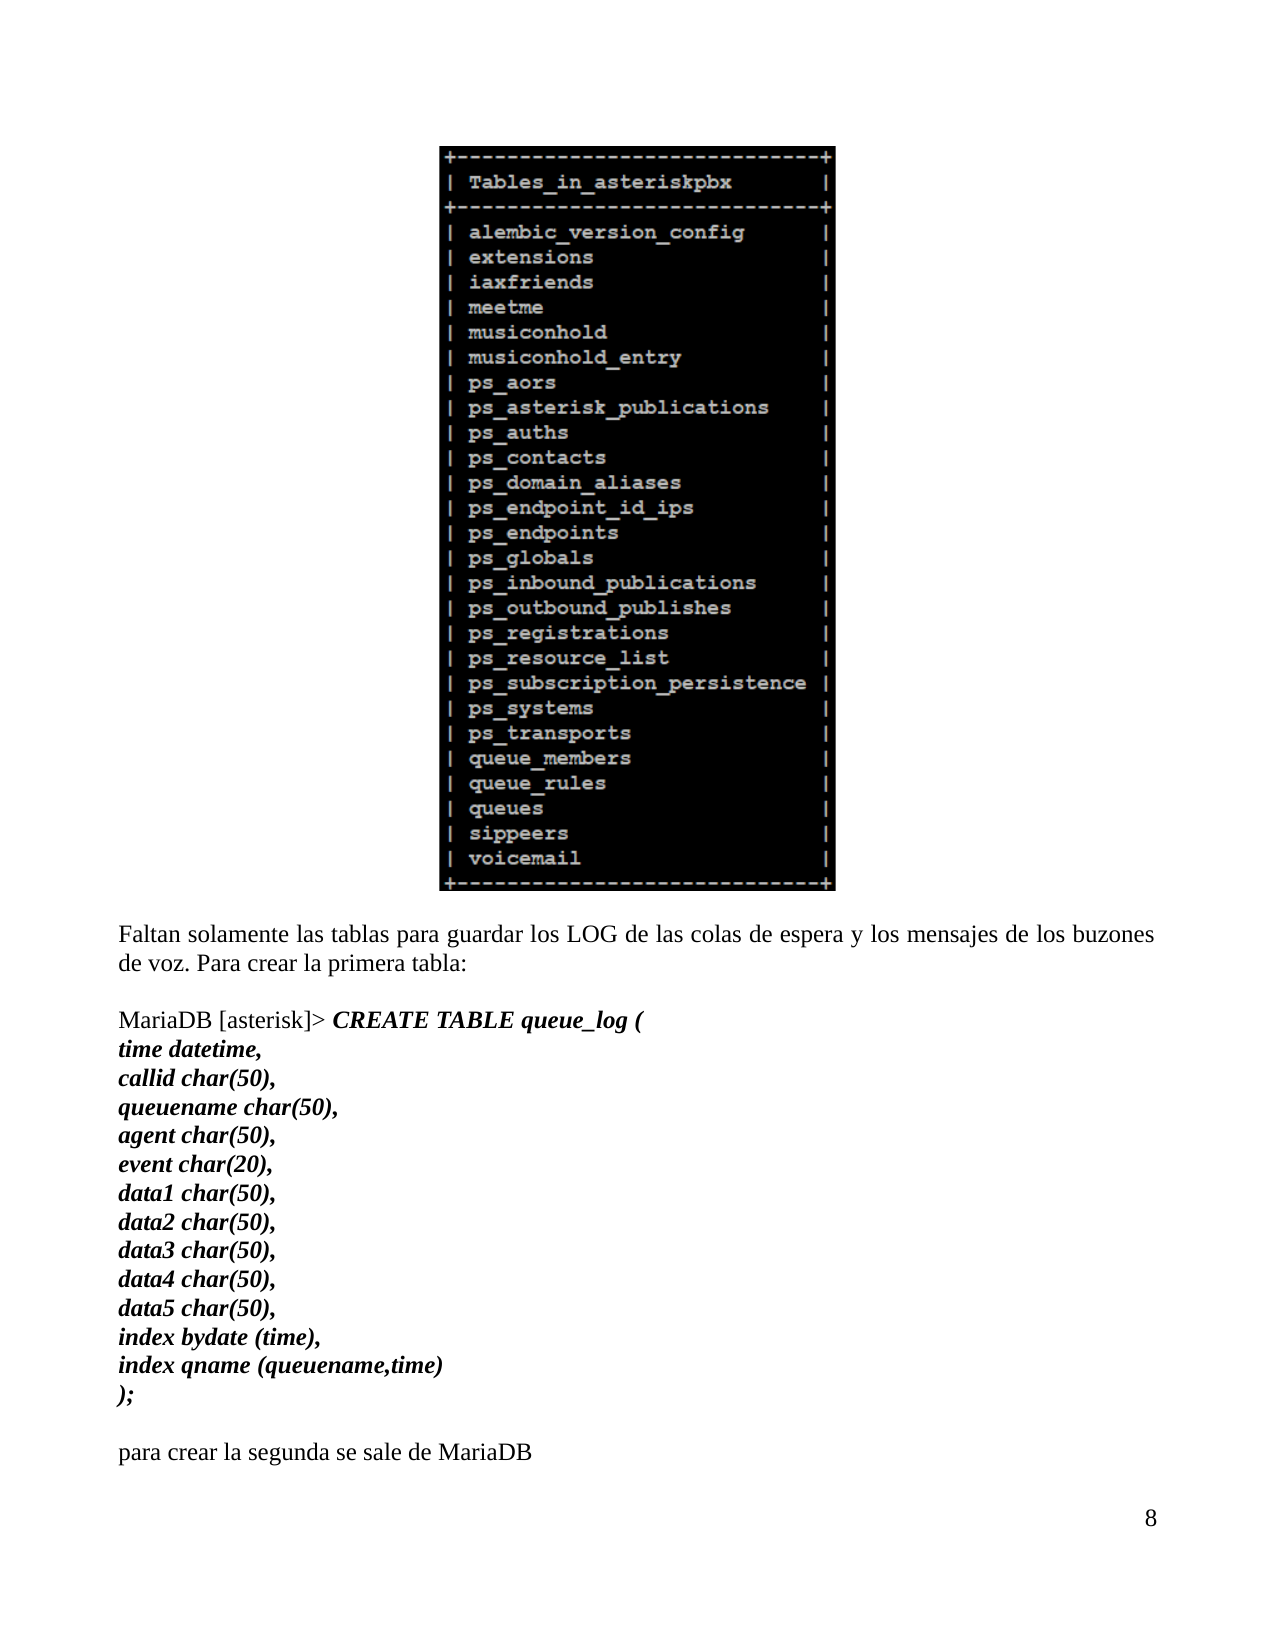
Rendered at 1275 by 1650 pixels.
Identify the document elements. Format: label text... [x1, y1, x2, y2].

text data3 char(50), [118, 1236, 1157, 1264]
text time datetime, [118, 1034, 1157, 1063]
text Faltan solamente las tablas para guardar los LOG de las colas de espera y los mensajes de los buzones de voz. Para crear la primera tabla: [118, 919, 1157, 977]
text ); [118, 1379, 1157, 1408]
text data1 char(50), [118, 1178, 1157, 1207]
text event char(20), [118, 1149, 1157, 1178]
picture [439, 146, 836, 891]
text para crear la segunda se sale de MariaDB [118, 1437, 1157, 1466]
text index bydate (time), [118, 1322, 1157, 1351]
text data5 char(50), [118, 1293, 1157, 1322]
text MariaDB [asterisk]> CREATE TABLE queue_log ( [118, 1006, 1157, 1034]
text callid char(50), [118, 1063, 1157, 1092]
text data2 char(50), [118, 1207, 1157, 1236]
text index qname (queuename,time) [118, 1351, 1157, 1379]
text data4 char(50), [118, 1264, 1157, 1293]
text agent char(50), [118, 1121, 1157, 1149]
text queuename char(50), [118, 1092, 1157, 1121]
